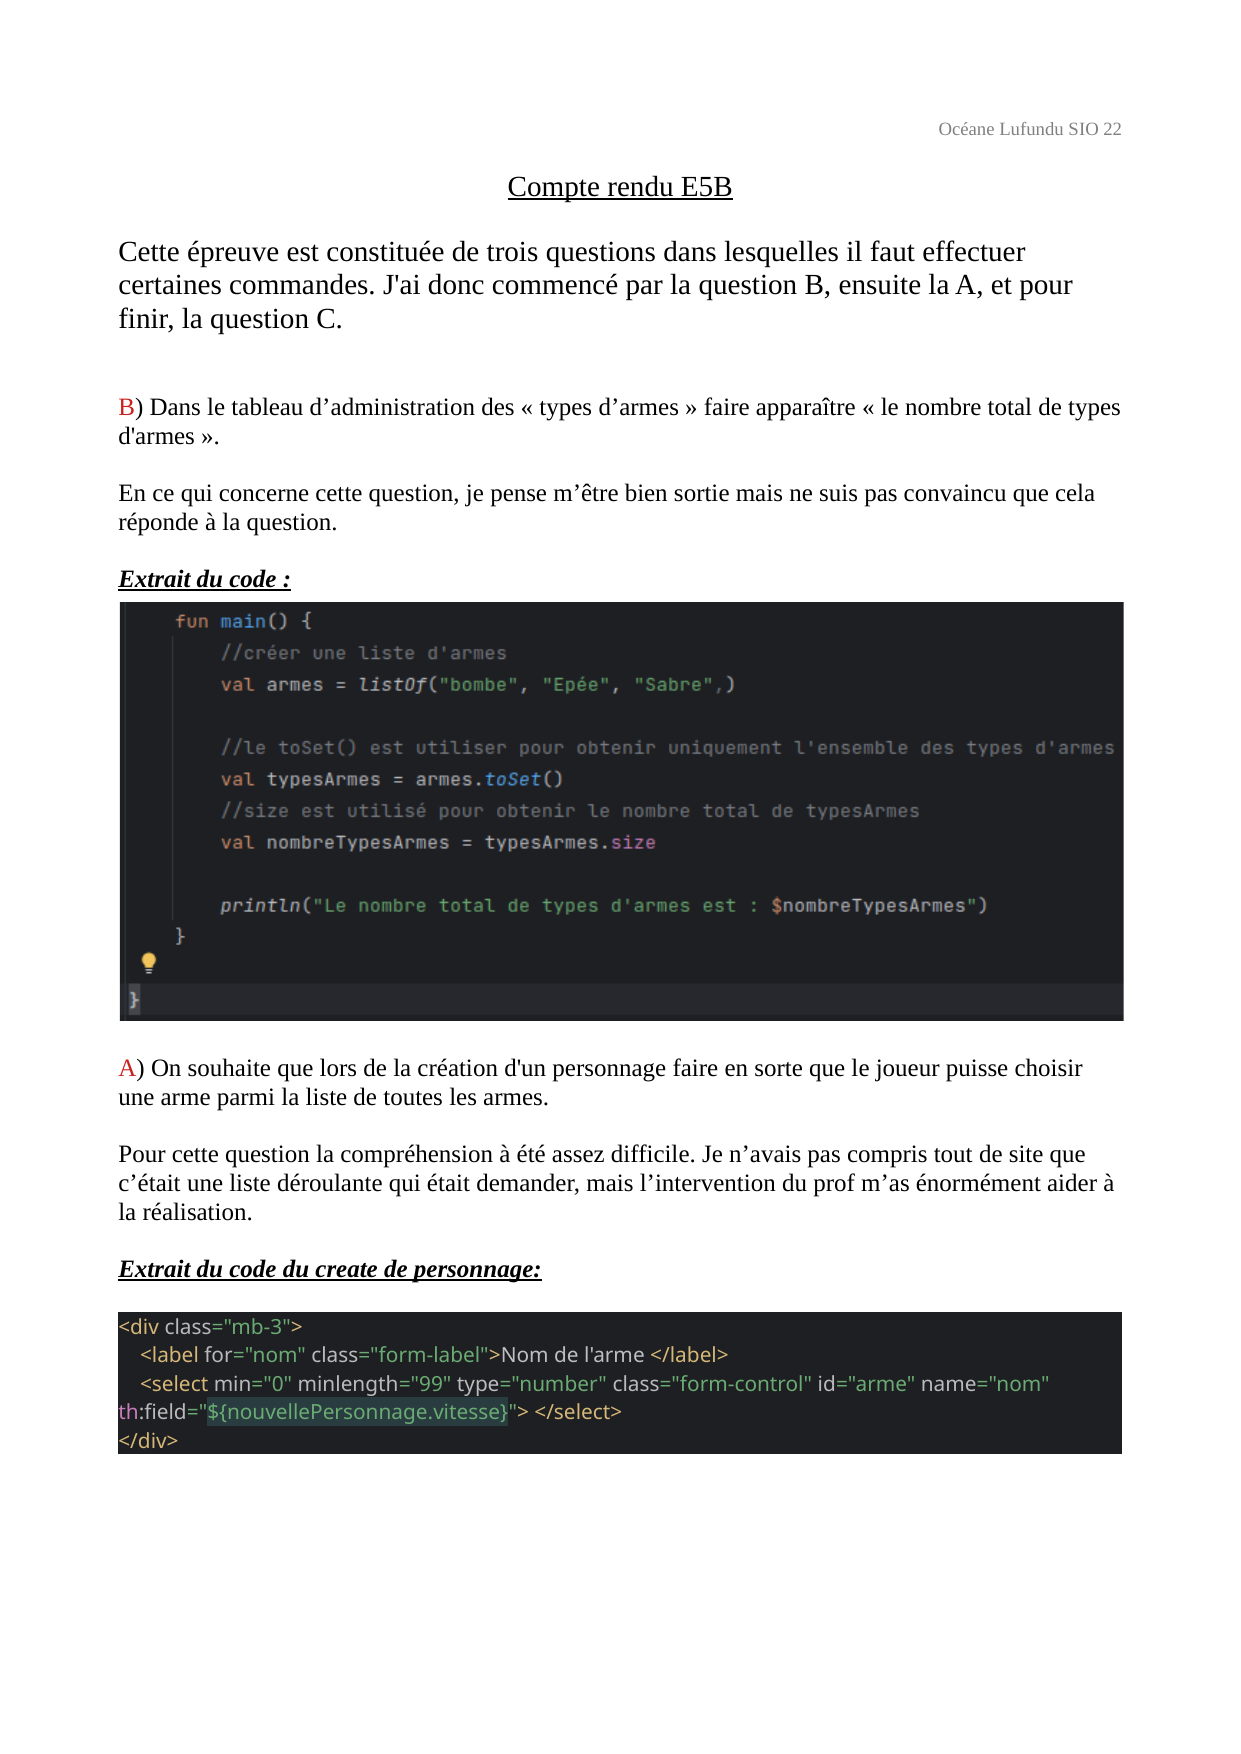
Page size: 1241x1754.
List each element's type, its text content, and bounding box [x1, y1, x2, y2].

text Extrait du code du create de personnage: [118, 1254, 1122, 1283]
picture [119, 602, 1124, 1021]
text Pour cette question la compréhension à été assez difficile. Je n’avais pas compris tout de site que c’était une liste déroulante qui était demander, mais l’intervention du prof m’as énormément aider à la réalisation. [118, 1139, 1122, 1226]
text Compte rendu E5B [118, 169, 1122, 203]
text <div class="mb-3"> <label for="nom" class="form-label">Nom de l'arme </label> <select min="0" minlength="99" type="number" class="form-control" id="arme" name="nom" th:field="${nouvellePersonnage.vitesse}"> </select> </div> [118, 1312, 1122, 1454]
text Extrait du code : [118, 564, 1122, 593]
text A) On souhaite que lors de la création d'un personnage faire en sorte que le joueur puisse choisir une arme parmi la liste de toutes les armes. [118, 1053, 1122, 1111]
text Cette épreuve est constituée de trois questions dans lesquelles il faut effectuer certaines commandes. J'ai donc commencé par la question B, ensuite la A, et pour finir, la question C. [118, 234, 1122, 334]
text En ce qui concerne cette question, je pense m’être bien sortie mais ne suis pas convaincu que cela réponde à la question. [118, 478, 1122, 536]
text B) Dans le tableau d’administration des « types d’armes » faire apparaître « le nombre total de types d'armes ». [118, 392, 1122, 449]
